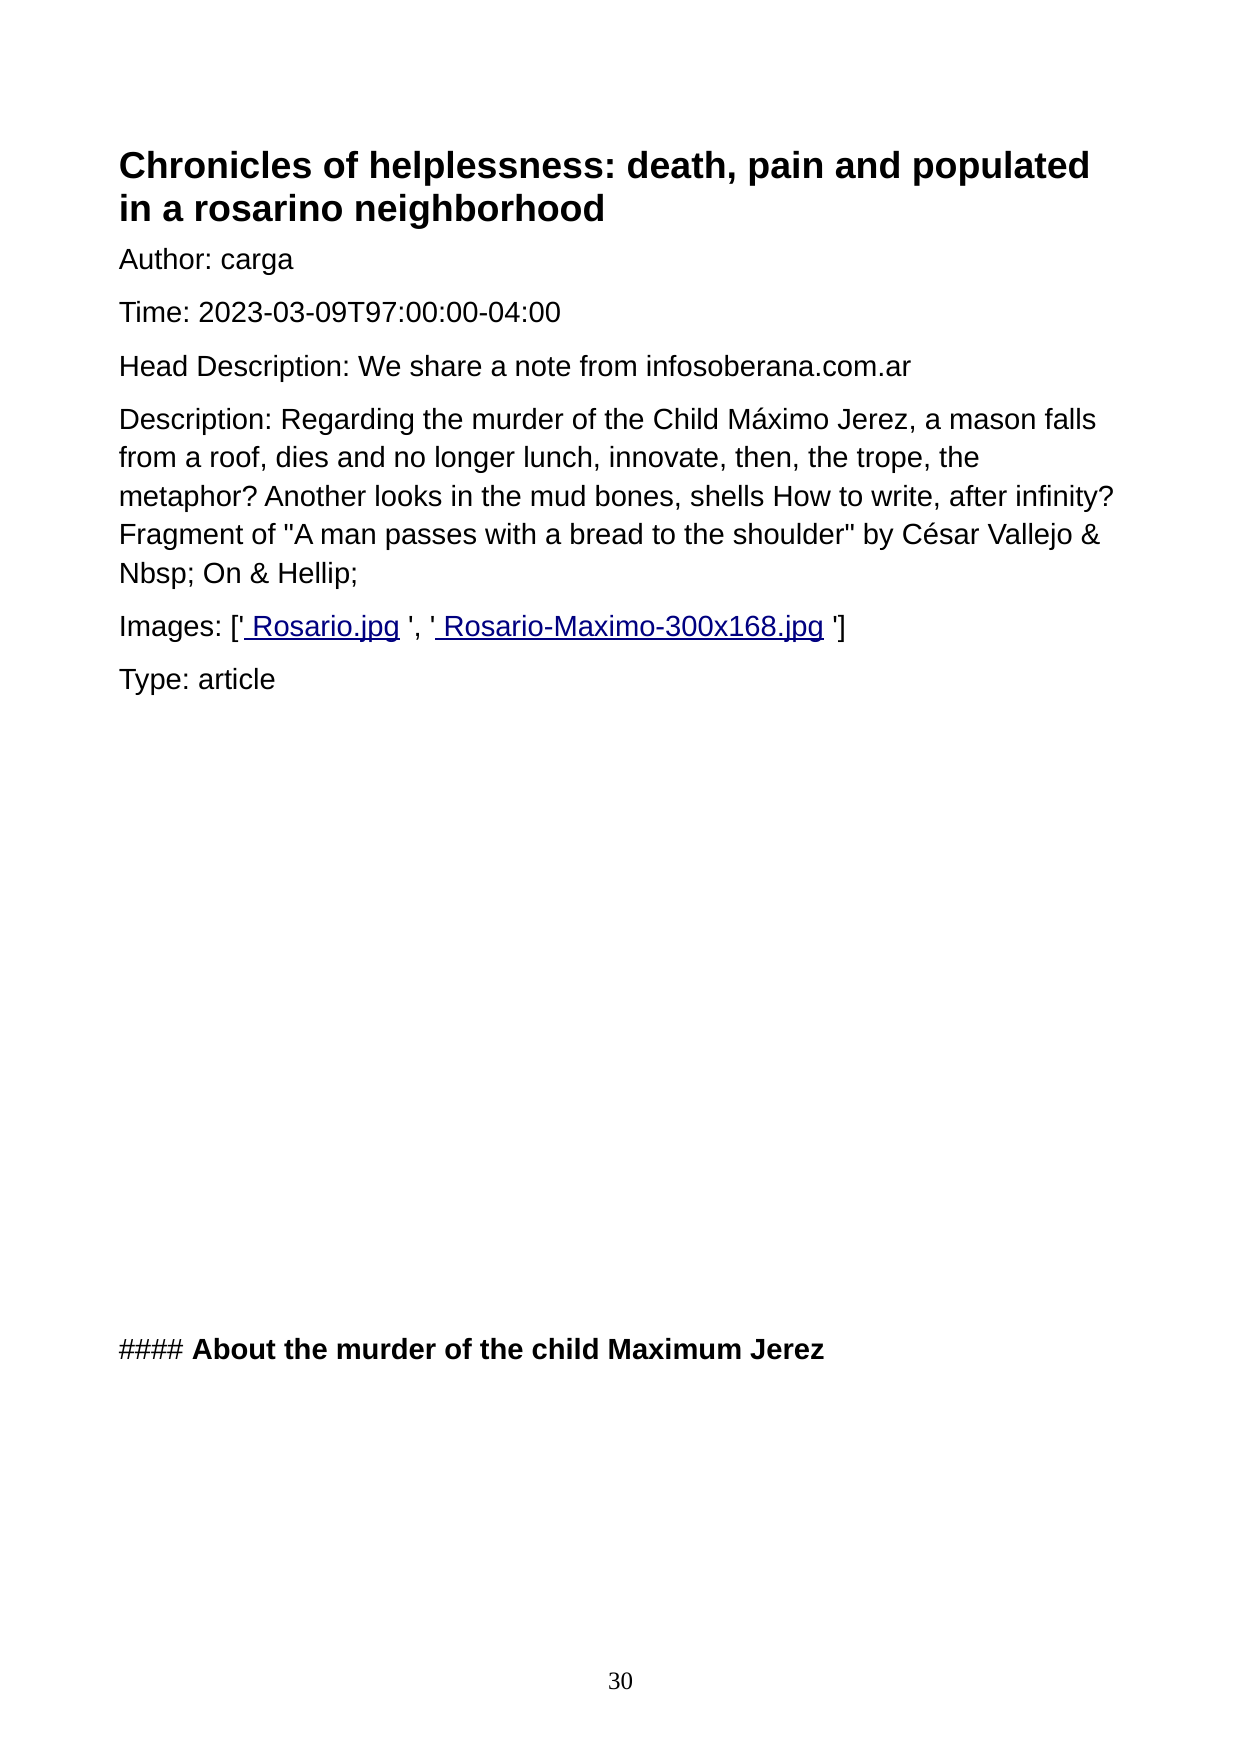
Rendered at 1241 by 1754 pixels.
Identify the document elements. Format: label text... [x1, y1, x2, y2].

subtitle Chronicles of helplessness: death, pain and populated in a rosarino neighborhood [118, 143, 1122, 230]
text Author: carga [118, 242, 1122, 276]
text Time: 2023-03-09T97:00:00-04:00 [118, 295, 1122, 329]
text Description: Regarding the murder of the Child Máximo Jerez, a mason falls from a roof, dies and no longer lunch, innovate, then, the trope, the metaphor? Another looks in the mud bones, shells How to write, after infinity? Fragment of "A man passes with a bread to the shoulder" by César Vallejo & Nbsp; On & Hellip; [118, 402, 1122, 589]
text #### About the murder of the child Maximum Jerez [118, 715, 1122, 1366]
text Head Description: We share a note from infosoberana.com.ar [118, 348, 1122, 382]
text Type: article [118, 662, 1122, 696]
text Images: [' Rosario.jpg ', ' Rosario-Maximo-300x168.jpg '] [118, 609, 1122, 642]
